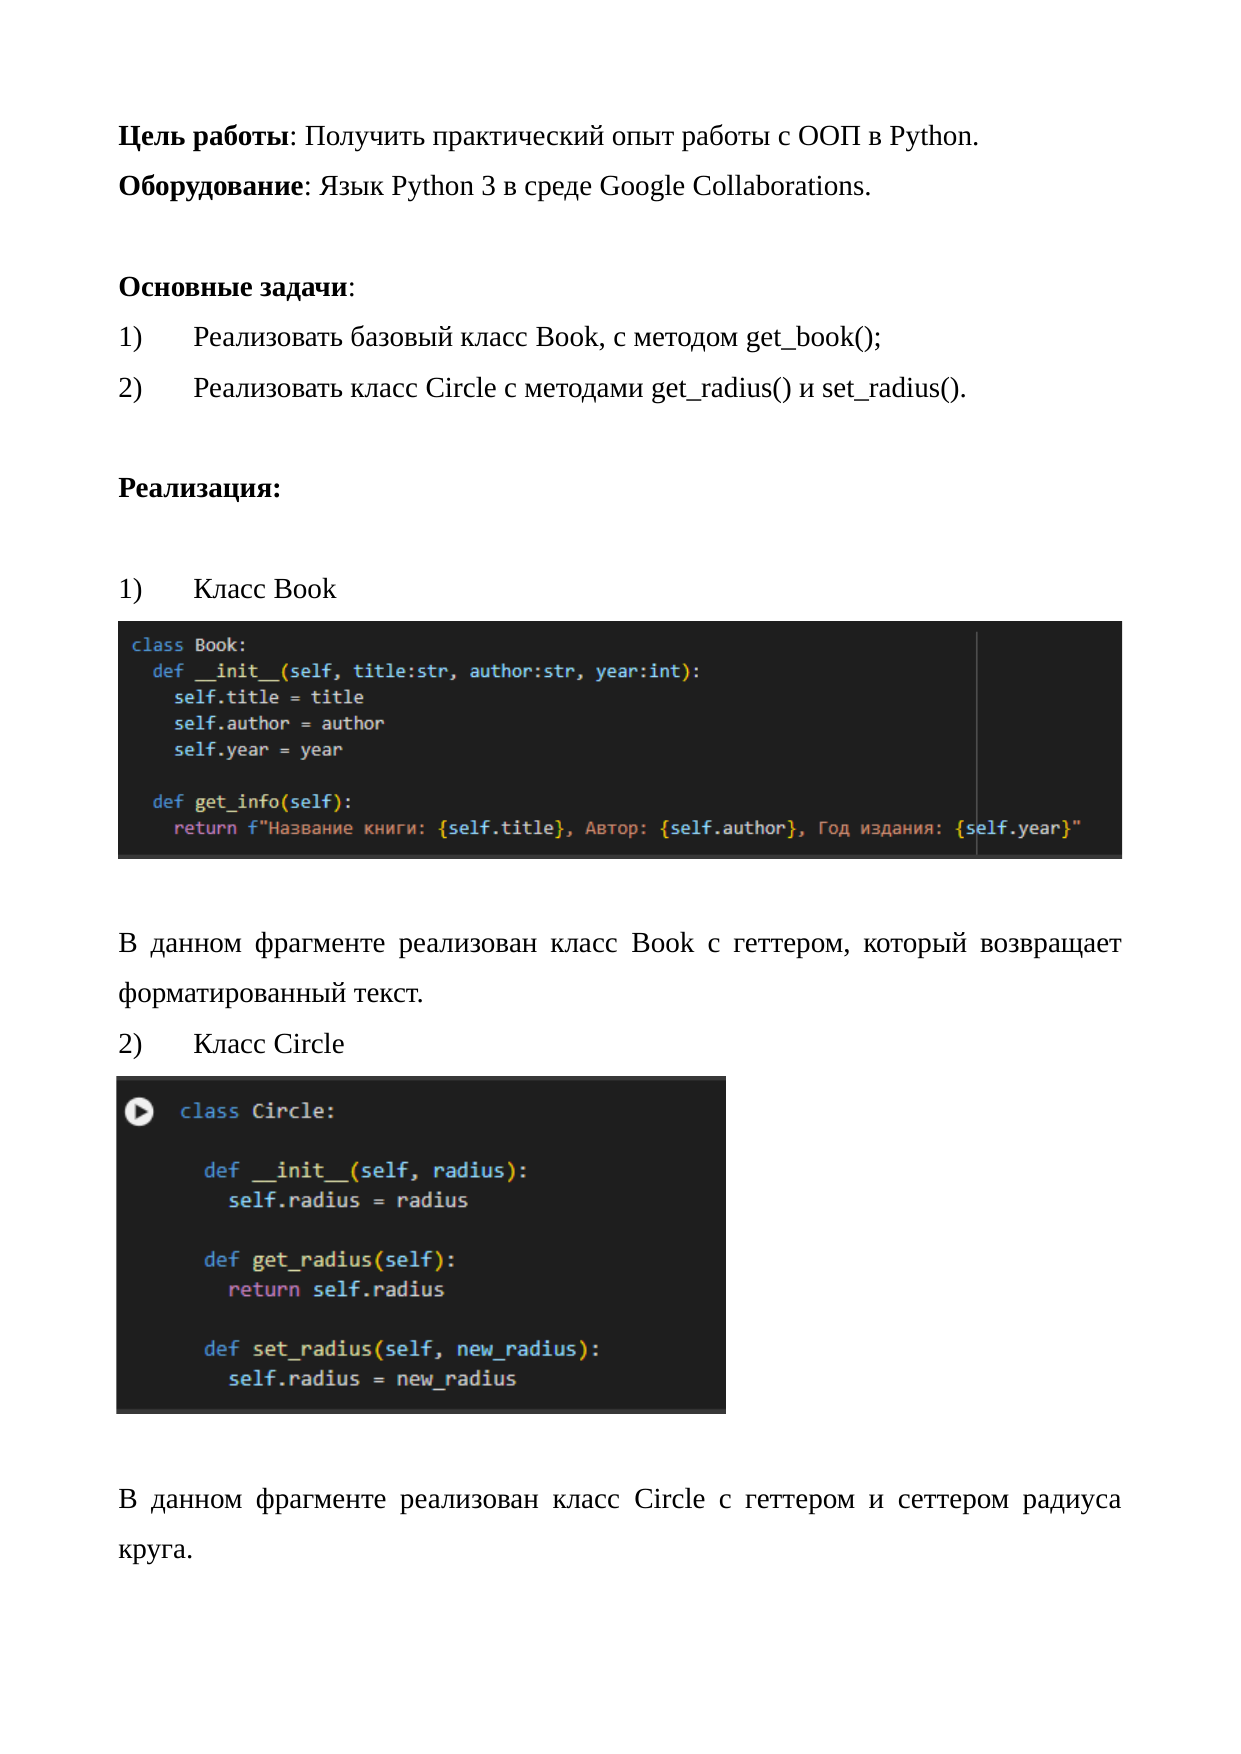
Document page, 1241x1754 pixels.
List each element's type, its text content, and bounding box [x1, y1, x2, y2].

text Основные задачи: [118, 269, 1122, 303]
text В данном фрагменте реализован класс Book с геттером, который возвращает форматированный текст. [118, 925, 1122, 1009]
list Реализовать базовый класс Book, с методом get_book(); [118, 319, 1122, 353]
list Класс Book [118, 571, 1122, 604]
text Цель работы: Получить практический опыт работы с ООП в Python. [118, 118, 1122, 152]
picture [118, 621, 1123, 859]
list Реализовать класс Circle с методами get_radius() и set_radius(). [118, 370, 1122, 403]
text Реализация: [118, 470, 1122, 504]
text В данном фрагменте реализован класс Circle с геттером и сеттером радиуса круга. [118, 1481, 1122, 1564]
picture [116, 1076, 726, 1414]
text Оборудование: Язык Python 3 в среде Google Collaborations. [118, 168, 1122, 202]
list Класс Circle [118, 1026, 1122, 1059]
